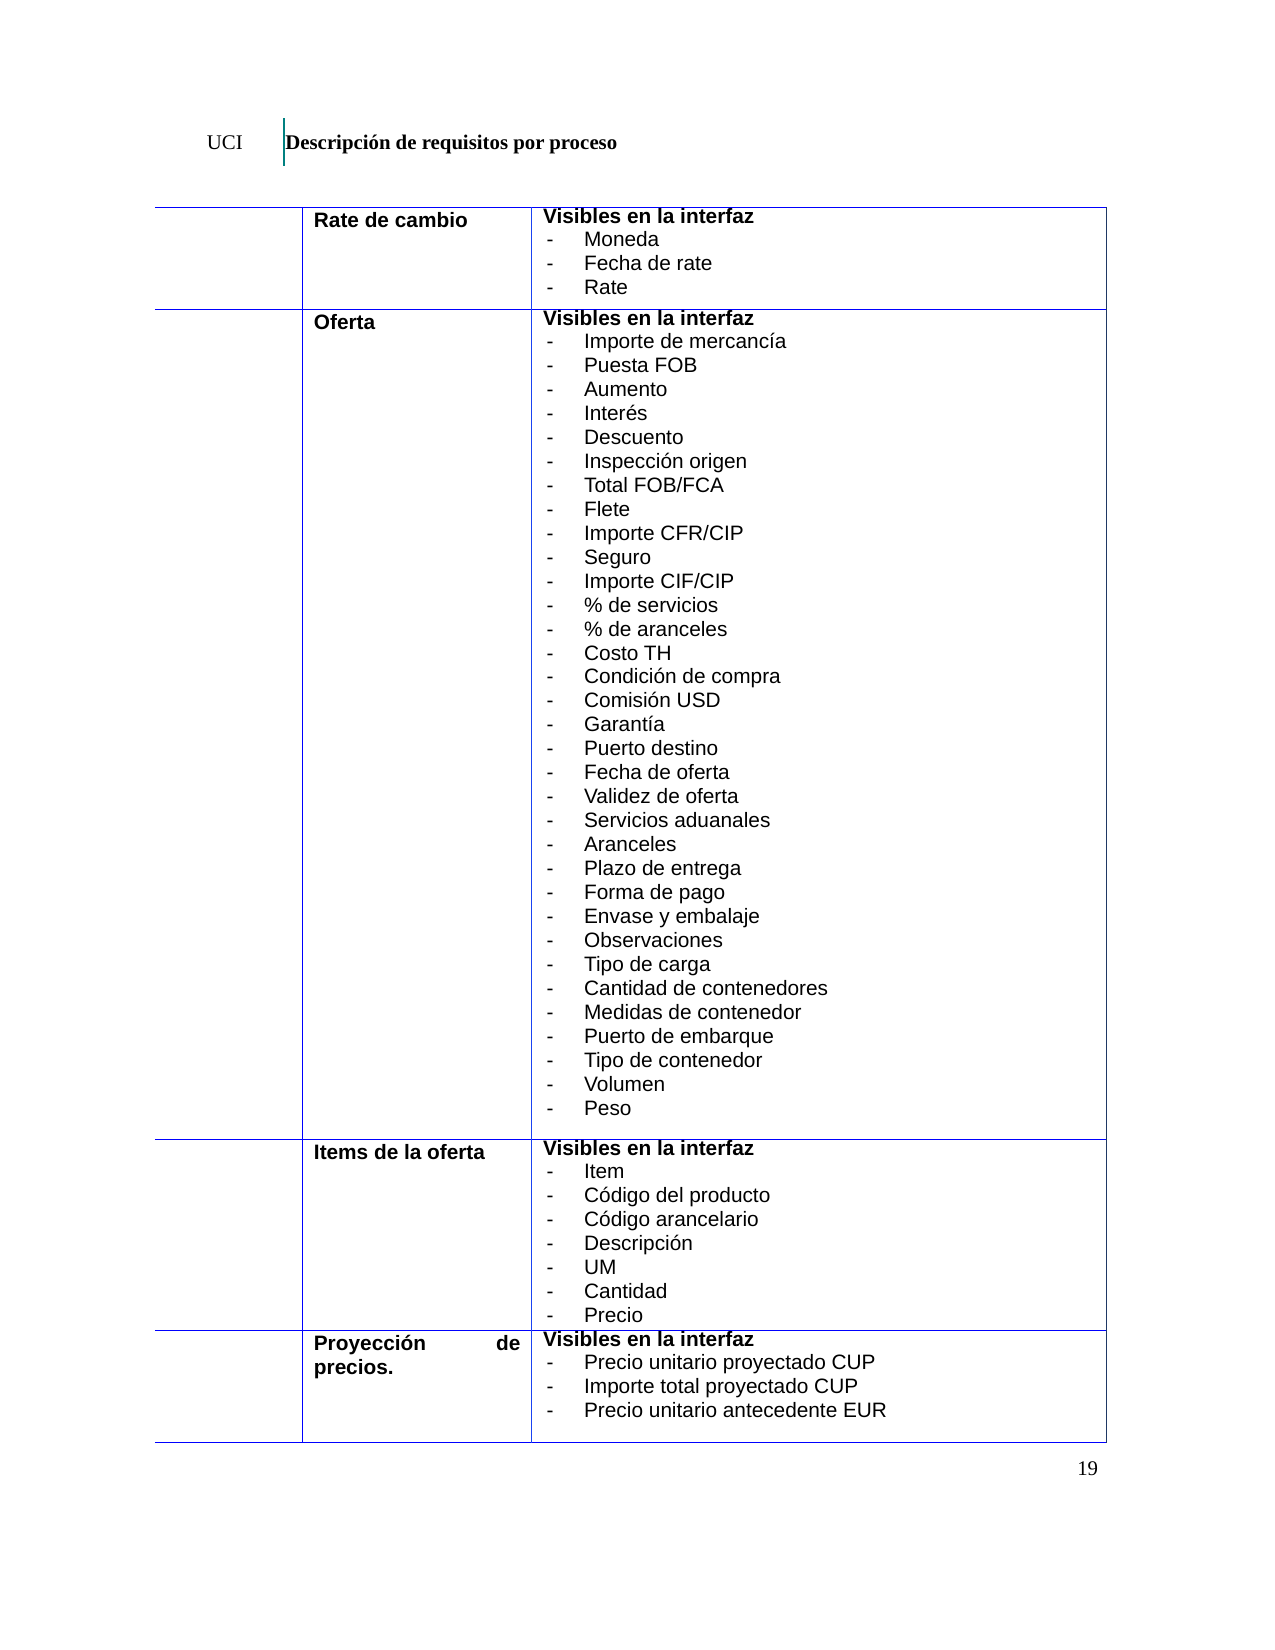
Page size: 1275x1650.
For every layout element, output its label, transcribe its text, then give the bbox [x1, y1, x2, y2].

table_cell Oferta [303, 310, 531, 1139]
table_cell Proyección de precios. [303, 1331, 531, 1442]
table_cell Visibles en la interfaz Importe de mercancía Puesta FOB Aumento Interés Descuento Inspección origen Total FOB/FCA Flete Importe CFR/CIP Seguro Importe CIF/CIP % de servicios % de aranceles Costo TH Condición de compra Comisión USD Garantía Puerto destino Fecha de oferta Validez de oferta Servicios aduanales Aranceles Plazo de entrega Forma de pago Envase y embalaje Observaciones Tipo de carga Cantidad de contenedores Medidas de contenedor Puerto de embarque Tipo de contenedor Volumen Peso [532, 310, 1106, 1139]
table_cell Visibles en la interfaz Moneda Fecha de rate Rate [532, 208, 1106, 309]
table_cell [155, 310, 302, 1139]
table_cell [155, 1140, 302, 1330]
table_cell [155, 1331, 302, 1442]
table_cell Rate de cambio [303, 208, 531, 309]
table_cell Visibles en la interfaz Precio unitario proyectado CUP Importe total proyectado CUP Precio unitario antecedente EUR [532, 1331, 1106, 1442]
table_cell Items de la oferta [303, 1140, 531, 1330]
table_cell Visibles en la interfaz Item Código del producto Código arancelario Descripción UM Cantidad Precio [532, 1140, 1106, 1330]
table_cell [155, 208, 302, 309]
